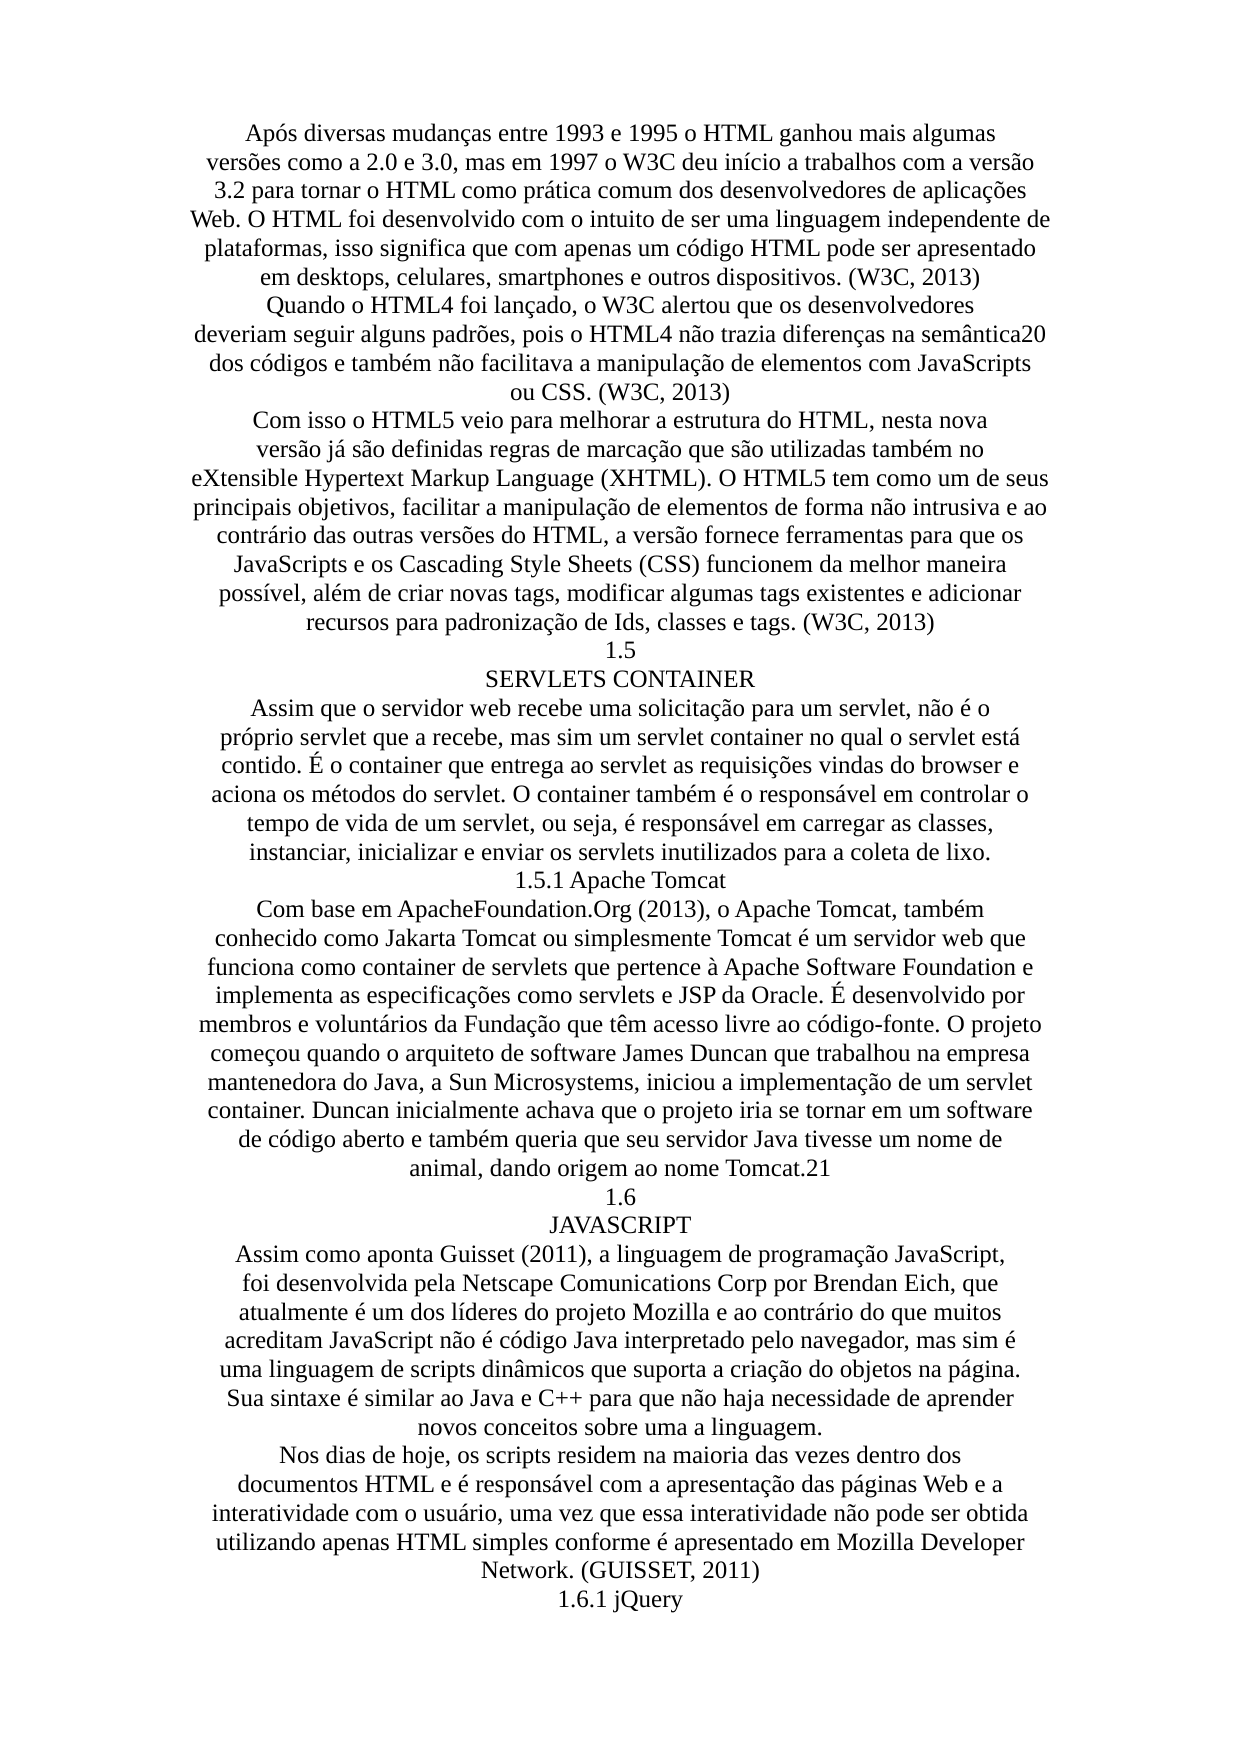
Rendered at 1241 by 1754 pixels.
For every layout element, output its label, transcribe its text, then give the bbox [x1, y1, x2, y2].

text Sua sintaxe é similar ao Java e C++ para que não haja necessidade de aprender [118, 1383, 1122, 1412]
text Nos dias de hoje, os scripts residem na maioria das vezes dentro dos [118, 1441, 1122, 1469]
text animal, dando origem ao nome Tomcat.21 [118, 1153, 1122, 1182]
text instanciar, inicializar e enviar os servlets inutilizados para a coleta de lixo. [118, 837, 1122, 866]
text em desktops, celulares, smartphones e outros dispositivos. (W3C, 2013) [118, 262, 1122, 291]
text documentos HTML e é responsável com a apresentação das páginas Web e a [118, 1469, 1122, 1498]
text ou CSS. (W3C, 2013) [118, 377, 1122, 406]
text começou quando o arquiteto de software James Duncan que trabalhou na empresa [118, 1038, 1122, 1067]
text SERVLETS CONTAINER [118, 664, 1122, 693]
text possível, além de criar novas tags, modificar algumas tags existentes e adicionar [118, 578, 1122, 607]
text aciona os métodos do servlet. O container também é o responsável em controlar o [118, 779, 1122, 808]
text 1.5.1 Apache Tomcat [118, 866, 1122, 894]
text Assim que o servidor web recebe uma solicitação para um servlet, não é o [118, 693, 1122, 722]
text Network. (GUISSET, 2011) [118, 1556, 1122, 1584]
text implementa as especificações como servlets e JSP da Oracle. É desenvolvido por [118, 981, 1122, 1009]
text interatividade com o usuário, uma vez que essa interatividade não pode ser obtida [118, 1498, 1122, 1527]
text contido. É o container que entrega ao servlet as requisições vindas do browser e [118, 751, 1122, 779]
text mantenedora do Java, a Sun Microsystems, iniciou a implementação de um servlet [118, 1067, 1122, 1096]
text próprio servlet que a recebe, mas sim um servlet container no qual o servlet está [118, 722, 1122, 751]
text conhecido como Jakarta Tomcat ou simplesmente Tomcat é um servidor web que [118, 923, 1122, 952]
text Assim como aponta Guisset (2011), a linguagem de programação JavaScript, [118, 1239, 1122, 1268]
text dos códigos e também não facilitava a manipulação de elementos com JavaScripts [118, 348, 1122, 377]
text 3.2 para tornar o HTML como prática comum dos desenvolvedores de aplicações [118, 176, 1122, 204]
text container. Duncan inicialmente achava que o projeto iria se tornar em um software [118, 1096, 1122, 1124]
text versões como a 2.0 e 3.0, mas em 1997 o W3C deu início a trabalhos com a versão [118, 147, 1122, 176]
text de código aberto e também queria que seu servidor Java tivesse um nome de [118, 1124, 1122, 1153]
text Com base em ApacheFoundation.Org (2013), o Apache Tomcat, também [118, 894, 1122, 923]
text foi desenvolvida pela Netscape Comunications Corp por Brendan Eich, que [118, 1268, 1122, 1297]
text tempo de vida de um servlet, ou seja, é responsável em carregar as classes, [118, 808, 1122, 837]
text versão já são definidas regras de marcação que são utilizadas também no [118, 434, 1122, 463]
text principais objetivos, facilitar a manipulação de elementos de forma não intrusiva e ao [118, 492, 1122, 521]
text Quando o HTML4 foi lançado, o W3C alertou que os desenvolvedores [118, 291, 1122, 319]
text 1.6 [118, 1182, 1122, 1211]
text JAVASCRIPT [118, 1211, 1122, 1239]
text utilizando apenas HTML simples conforme é apresentado em Mozilla Developer [118, 1527, 1122, 1556]
text eXtensible Hypertext Markup Language (XHTML). O HTML5 tem como um de seus [118, 463, 1122, 492]
text acreditam JavaScript não é código Java interpretado pelo navegador, mas sim é [118, 1326, 1122, 1354]
text 1.5 [118, 636, 1122, 664]
text deveriam seguir alguns padrões, pois o HTML4 não trazia diferenças na semântica20 [118, 319, 1122, 348]
text Com isso o HTML5 veio para melhorar a estrutura do HTML, nesta nova [118, 406, 1122, 434]
text uma linguagem de scripts dinâmicos que suporta a criação do objetos na página. [118, 1354, 1122, 1383]
text contrário das outras versões do HTML, a versão fornece ferramentas para que os [118, 521, 1122, 549]
text membros e voluntários da Fundação que têm acesso livre ao código-fonte. O projeto [118, 1009, 1122, 1038]
text plataformas, isso significa que com apenas um código HTML pode ser apresentado [118, 233, 1122, 262]
text atualmente é um dos líderes do projeto Mozilla e ao contrário do que muitos [118, 1297, 1122, 1326]
text recursos para padronização de Ids, classes e tags. (W3C, 2013) [118, 607, 1122, 636]
text 1.6.1 jQuery [118, 1584, 1122, 1613]
text funciona como container de servlets que pertence à Apache Software Foundation e [118, 952, 1122, 981]
text JavaScripts e os Cascading Style Sheets (CSS) funcionem da melhor maneira [118, 549, 1122, 578]
text Após diversas mudanças entre 1993 e 1995 o HTML ganhou mais algumas [118, 118, 1122, 147]
text Web. O HTML foi desenvolvido com o intuito de ser uma linguagem independente de [118, 204, 1122, 233]
text novos conceitos sobre uma a linguagem. [118, 1412, 1122, 1441]
